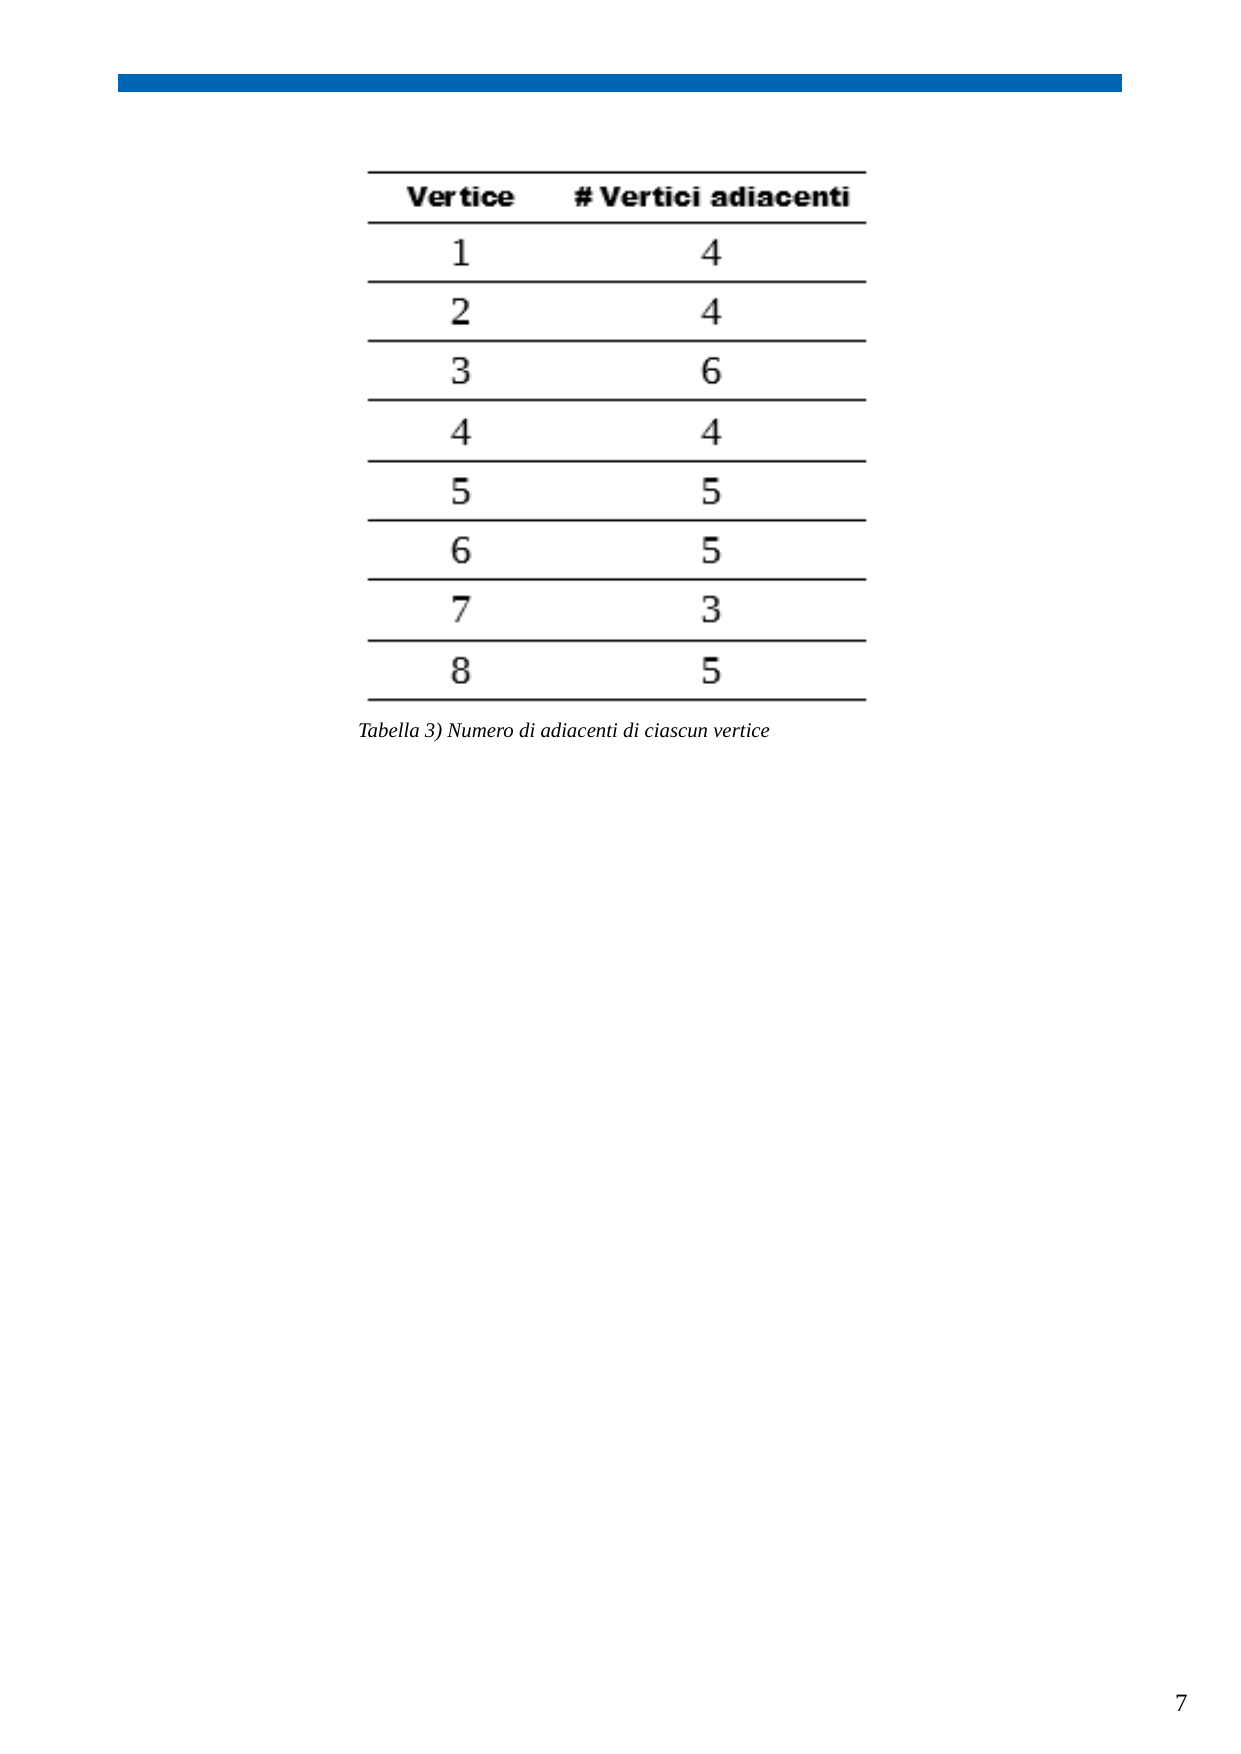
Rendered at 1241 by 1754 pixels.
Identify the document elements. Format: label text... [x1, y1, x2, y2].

picture [357, 161, 883, 719]
text Tabella 3) Numero di adiacenti di ciascun vertice [358, 719, 882, 742]
